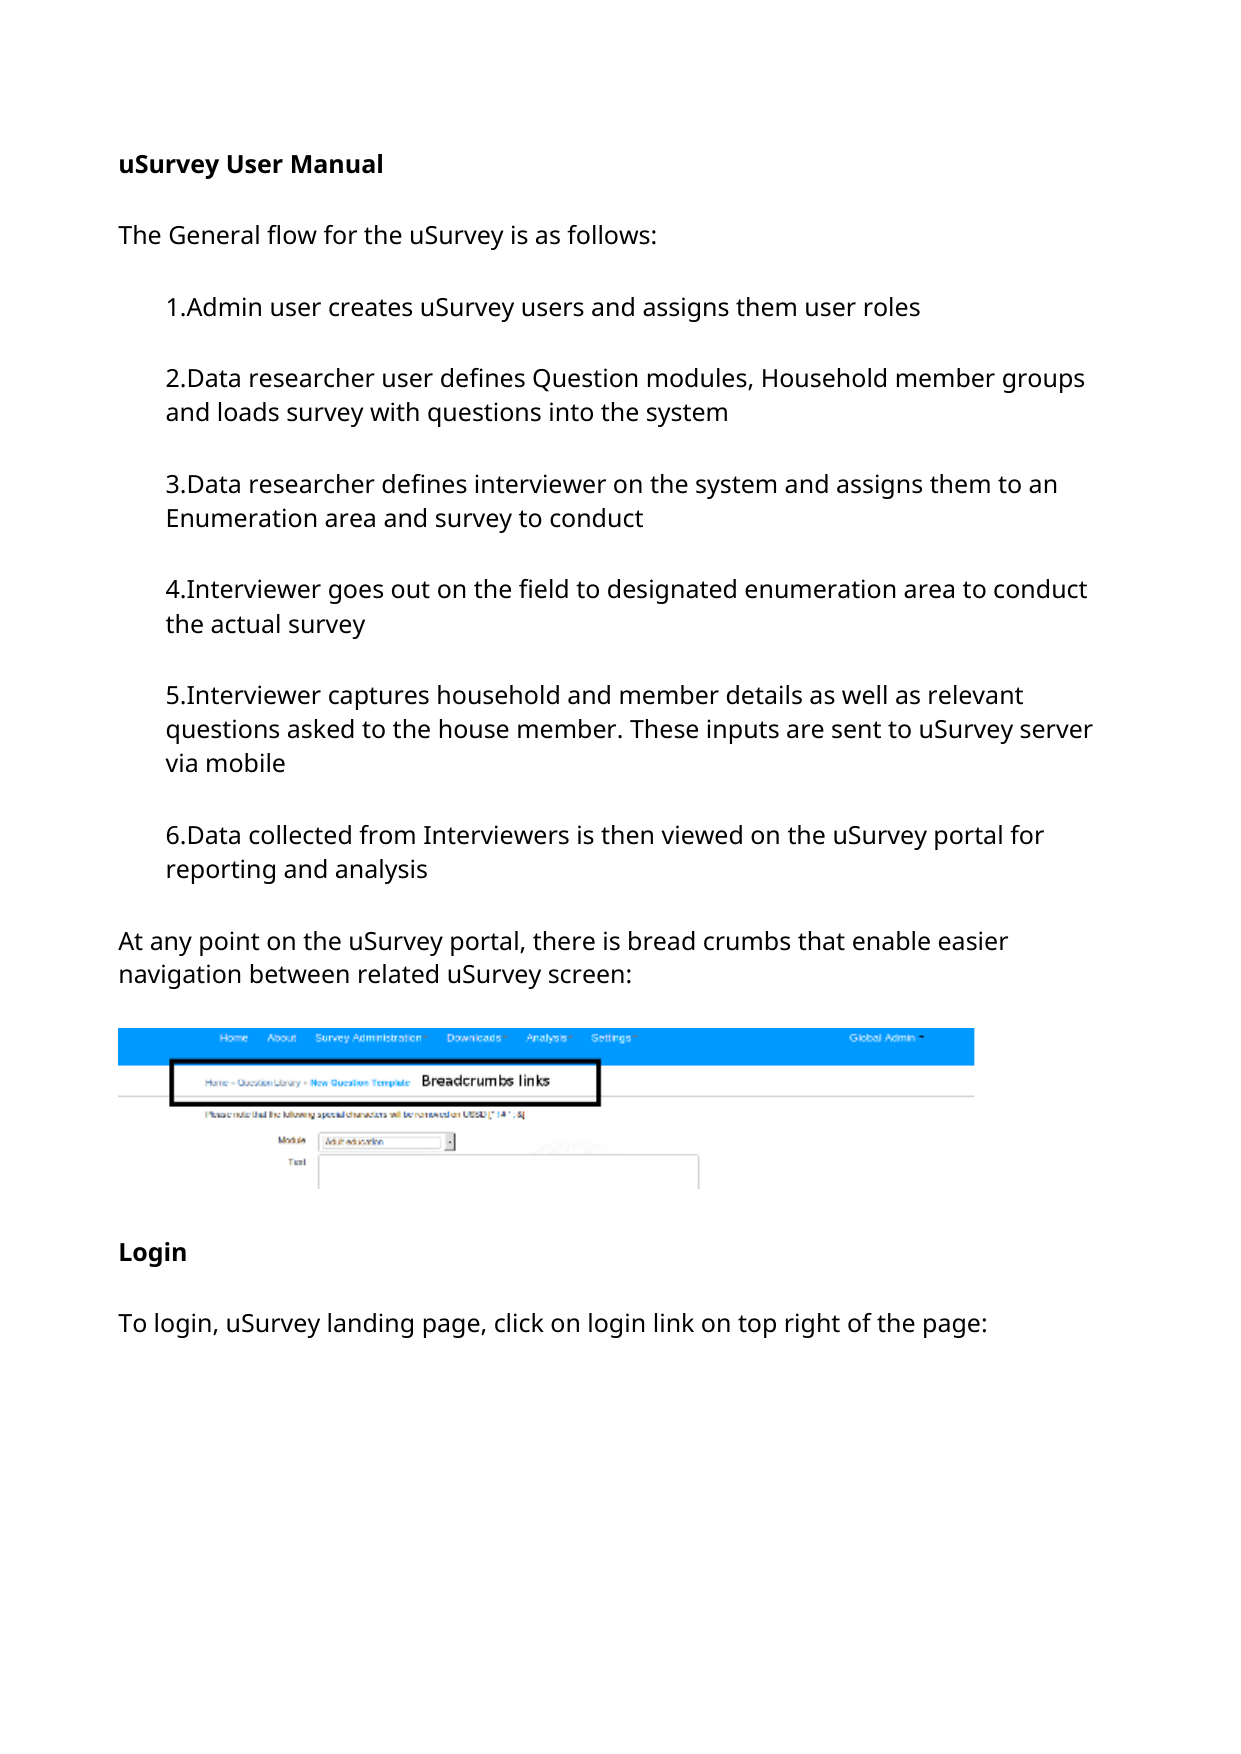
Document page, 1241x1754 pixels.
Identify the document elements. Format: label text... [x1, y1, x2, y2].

list Interviewer captures household and member details as well as relevant questions asked to the house member. These inputs are sent to uSurvey server via mobile [118, 678, 1122, 780]
text uSurvey User Manual [118, 146, 1122, 180]
list Interviewer goes out on the field to designated enumeration area to conduct the actual survey [118, 572, 1122, 640]
list Data researcher defines interviewer on the system and assigns them to an Enumeration area and survey to conduct [118, 467, 1122, 535]
list Admin user creates uSurvey users and assigns them user roles [118, 289, 1122, 323]
text To login, uSurvey landing page, click on login link on top right of the page: [118, 1306, 1122, 1340]
list Data collected from Interviewers is then viewed on the uSurvey portal for reporting and analysis [118, 817, 1122, 886]
text Login [118, 1234, 1122, 1268]
list Data researcher user defines Question modules, Household member groups and loads survey with questions into the system [118, 361, 1122, 429]
text The General flow for the uSurvey is as follows: [118, 218, 1122, 252]
text At any point on the uSurvey portal, there is bread crumbs that enable easier navigation between related uSurvey screen: [118, 923, 1122, 991]
